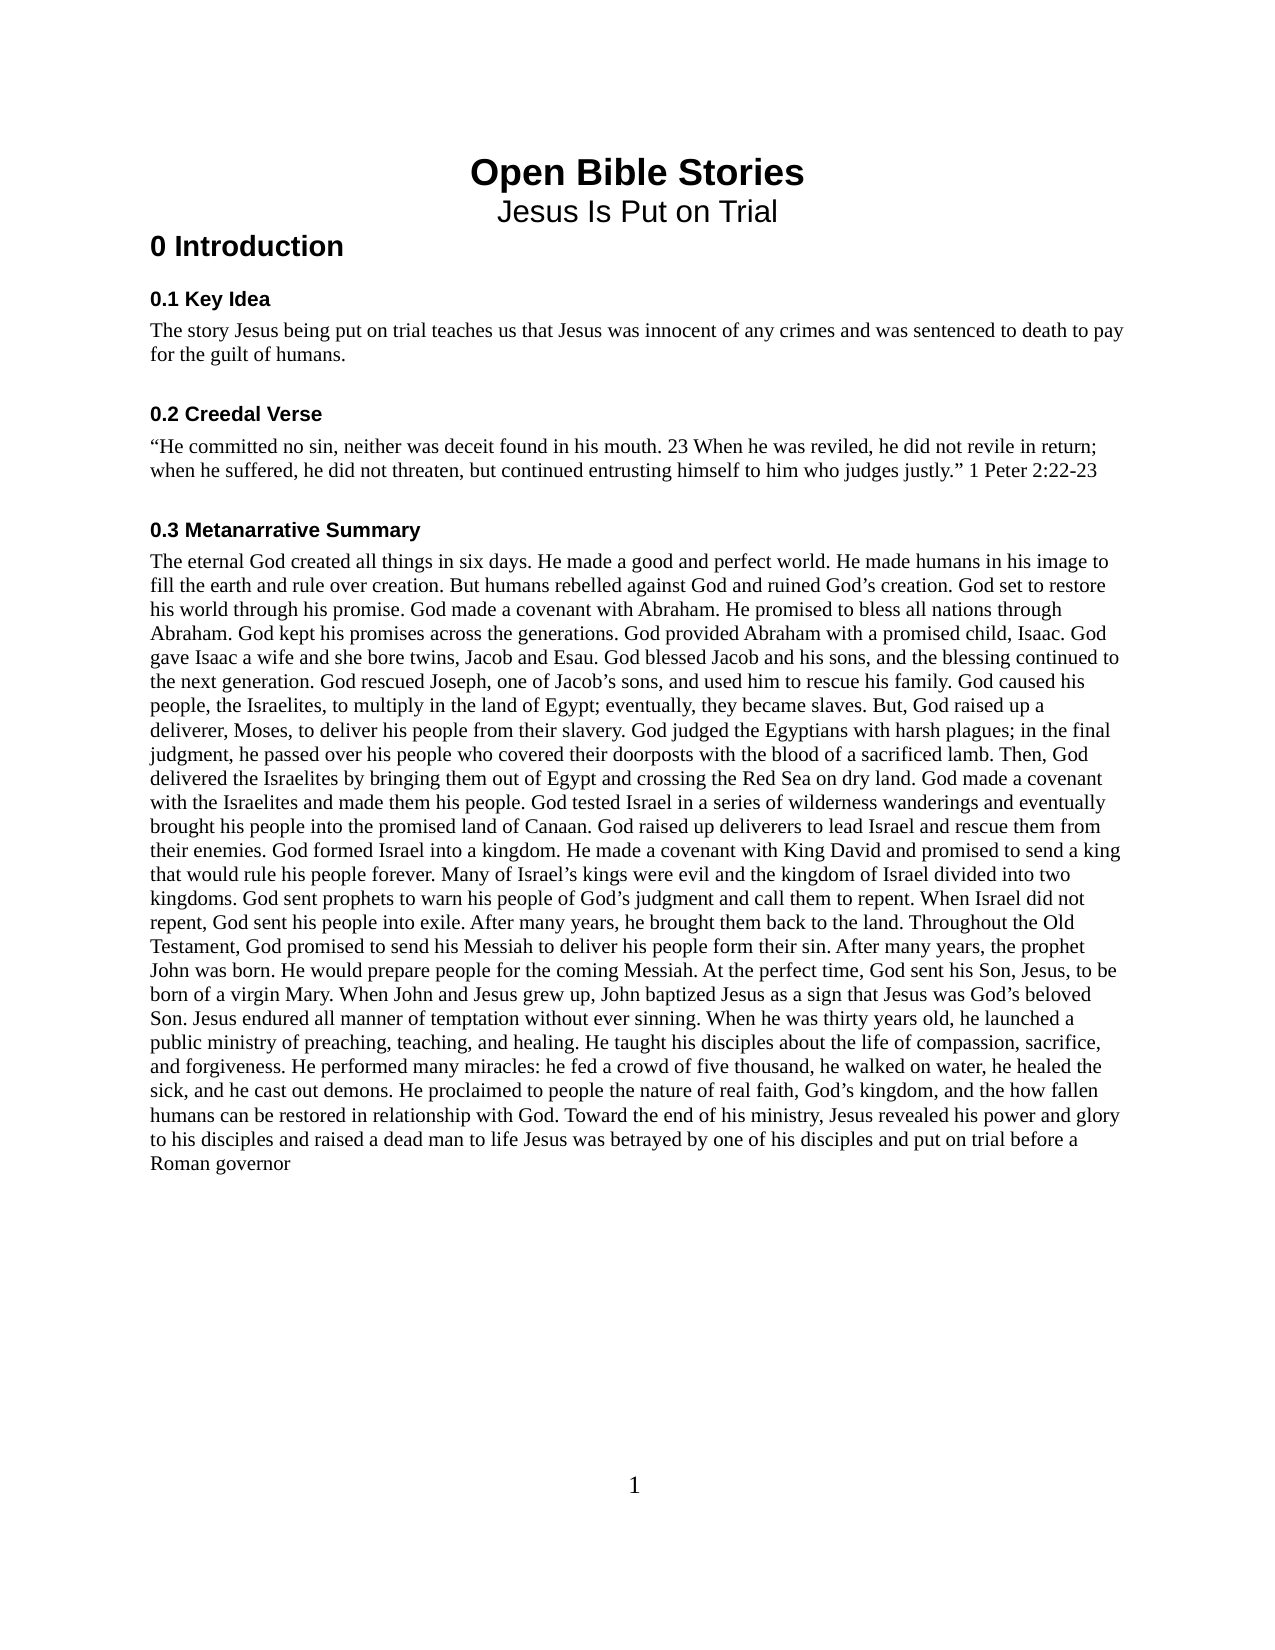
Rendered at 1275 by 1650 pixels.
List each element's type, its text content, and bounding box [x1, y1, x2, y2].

subtitle Jesus Is Put on Trial [150, 193, 1125, 229]
subtitle 0 Introduction [150, 229, 1125, 263]
text “He committed no sin, neither was deceit found in his mouth. 23 When he was reviled, he did not revile in return; when he suffered, he did not threaten, but continued entrusting himself to him who judges justly.” 1 Peter 2:22-23 [150, 433, 1125, 482]
subtitle 0.2 Creedal Verse [150, 402, 1125, 426]
subtitle 0.1 Key Idea [150, 287, 1125, 311]
text The eternal God created all things in six days. He made a good and perfect world. He made humans in his image to fill the earth and rule over creation. But humans rebelled against God and ruined God’s creation. God set to restore his world through his promise. God made a covenant with Abraham. He promised to bless all nations through Abraham. God kept his promises across the generations. God provided Abraham with a promised child, Isaac. God gave Isaac a wife and she bore twins, Jacob and Esau. God blessed Jacob and his sons, and the blessing continued to the next generation. God rescued Joseph, one of Jacob’s sons, and used him to rescue his family. God caused his people, the Israelites, to multiply in the land of Egypt; eventually, they became slaves. But, God raised up a deliverer, Moses, to deliver his people from their slavery. God judged the Egyptians with harsh plagues; in the final judgment, he passed over his people who covered their doorposts with the blood of a sacrificed lamb. Then, God delivered the Israelites by bringing them out of Egypt and crossing the Red Sea on dry land. God made a covenant with the Israelites and made them his people. God tested Israel in a series of wilderness wanderings and eventually brought his people into the promised land of Canaan. God raised up deliverers to lead Israel and rescue them from their enemies. God formed Israel into a kingdom. He made a covenant with King David and promised to send a king that would rule his people forever. Many of Israel’s kings were evil and the kingdom of Israel divided into two kingdoms. God sent prophets to warn his people of God’s judgment and call them to repent. When Israel did not repent, God sent his people into exile. After many years, he brought them back to the land. Throughout the Old Testament, God promised to send his Messiah to deliver his people form their sin. After many years, the prophet John was born. He would prepare people for the coming Messiah. At the perfect time, God sent his Son, Jesus, to be born of a virgin Mary. When John and Jesus grew up, John baptized Jesus as a sign that Jesus was God’s beloved Son. Jesus endured all manner of temptation without ever sinning. When he was thirty years old, he launched a public ministry of preaching, teaching, and healing. He taught his disciples about the life of compassion, sacrifice, and forgiveness. He performed many miracles: he fed a crowd of five thousand, he walked on water, he healed the sick, and he cast out demons. He proclaimed to people the nature of real faith, God’s kingdom, and the how fallen humans can be restored in relationship with God. Toward the end of his ministry, Jesus revealed his power and glory to his disciples and raised a dead man to life Jesus was betrayed by one of his disciples and put on trial before a Roman governor [150, 549, 1125, 1175]
subtitle 0.3 Metanarrative Summary [150, 518, 1125, 542]
text The story Jesus being put on trial teaches us that Jesus was innocent of any crimes and was sentenced to death to pay for the guilt of humans. [150, 318, 1125, 366]
title Open Bible Stories [150, 150, 1125, 193]
